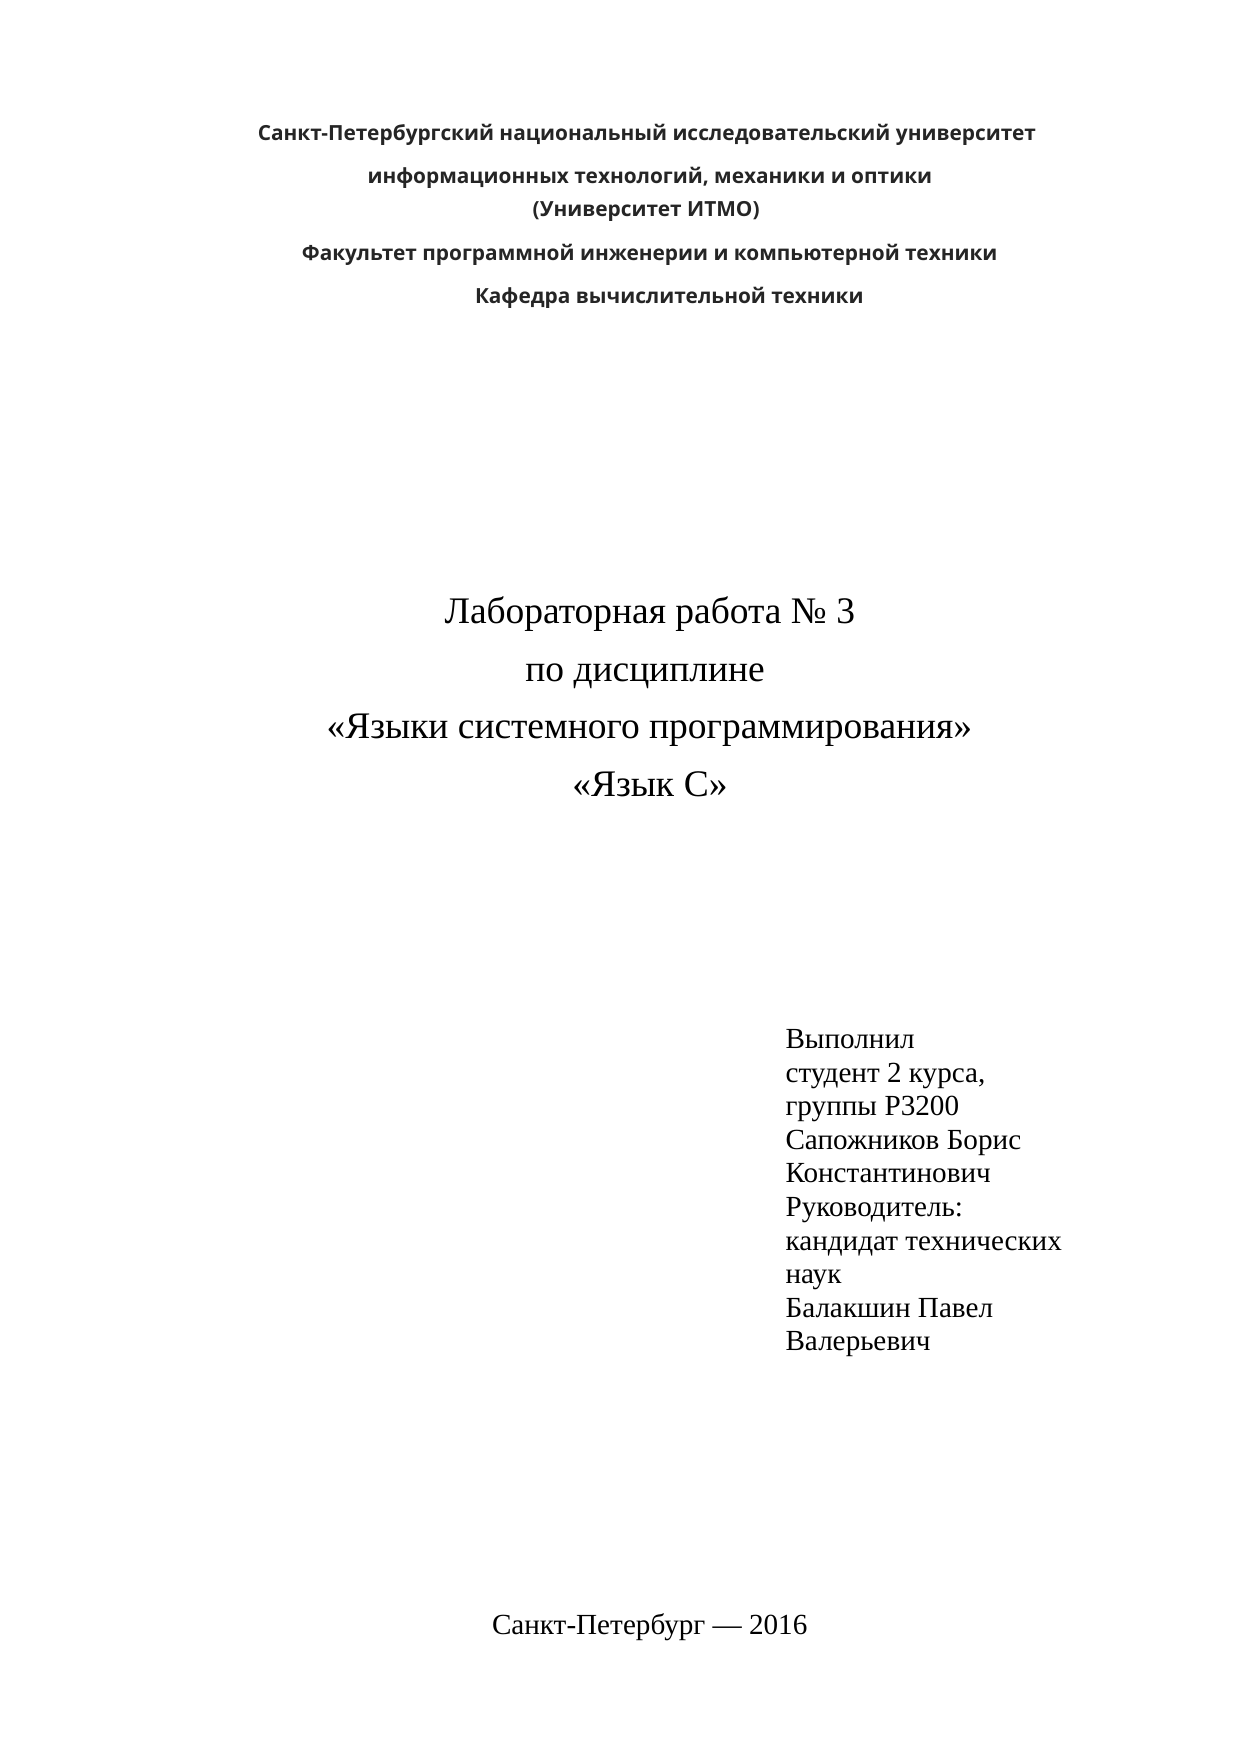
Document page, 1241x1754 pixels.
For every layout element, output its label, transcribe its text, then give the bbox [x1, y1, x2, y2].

text «Язык C» [118, 762, 1181, 805]
text Факультет программной инженерии и компьютерной техники [118, 238, 1181, 266]
text Лабораторная работа № 3 [118, 588, 1181, 632]
text «Языки системного программирования» [118, 704, 1181, 747]
text кандидат технических наук Балакшин Павел Валерьевич [785, 1223, 1081, 1357]
text информационных технологий, механики и оптики (Университет ИТМО) [118, 161, 1181, 223]
text Руководитель: [785, 1189, 1081, 1223]
text Санкт-Петербургский национальный исследовательский университет [118, 118, 1181, 147]
text по дисциплине [118, 646, 1181, 689]
text Кафедра вычислительной техники [157, 281, 1181, 309]
text Санкт-Петербург — 2016 [118, 1607, 1181, 1641]
text Выполнил студент 2 курса, группы P3200 Cапожников Борис Константинович [785, 1021, 1081, 1189]
